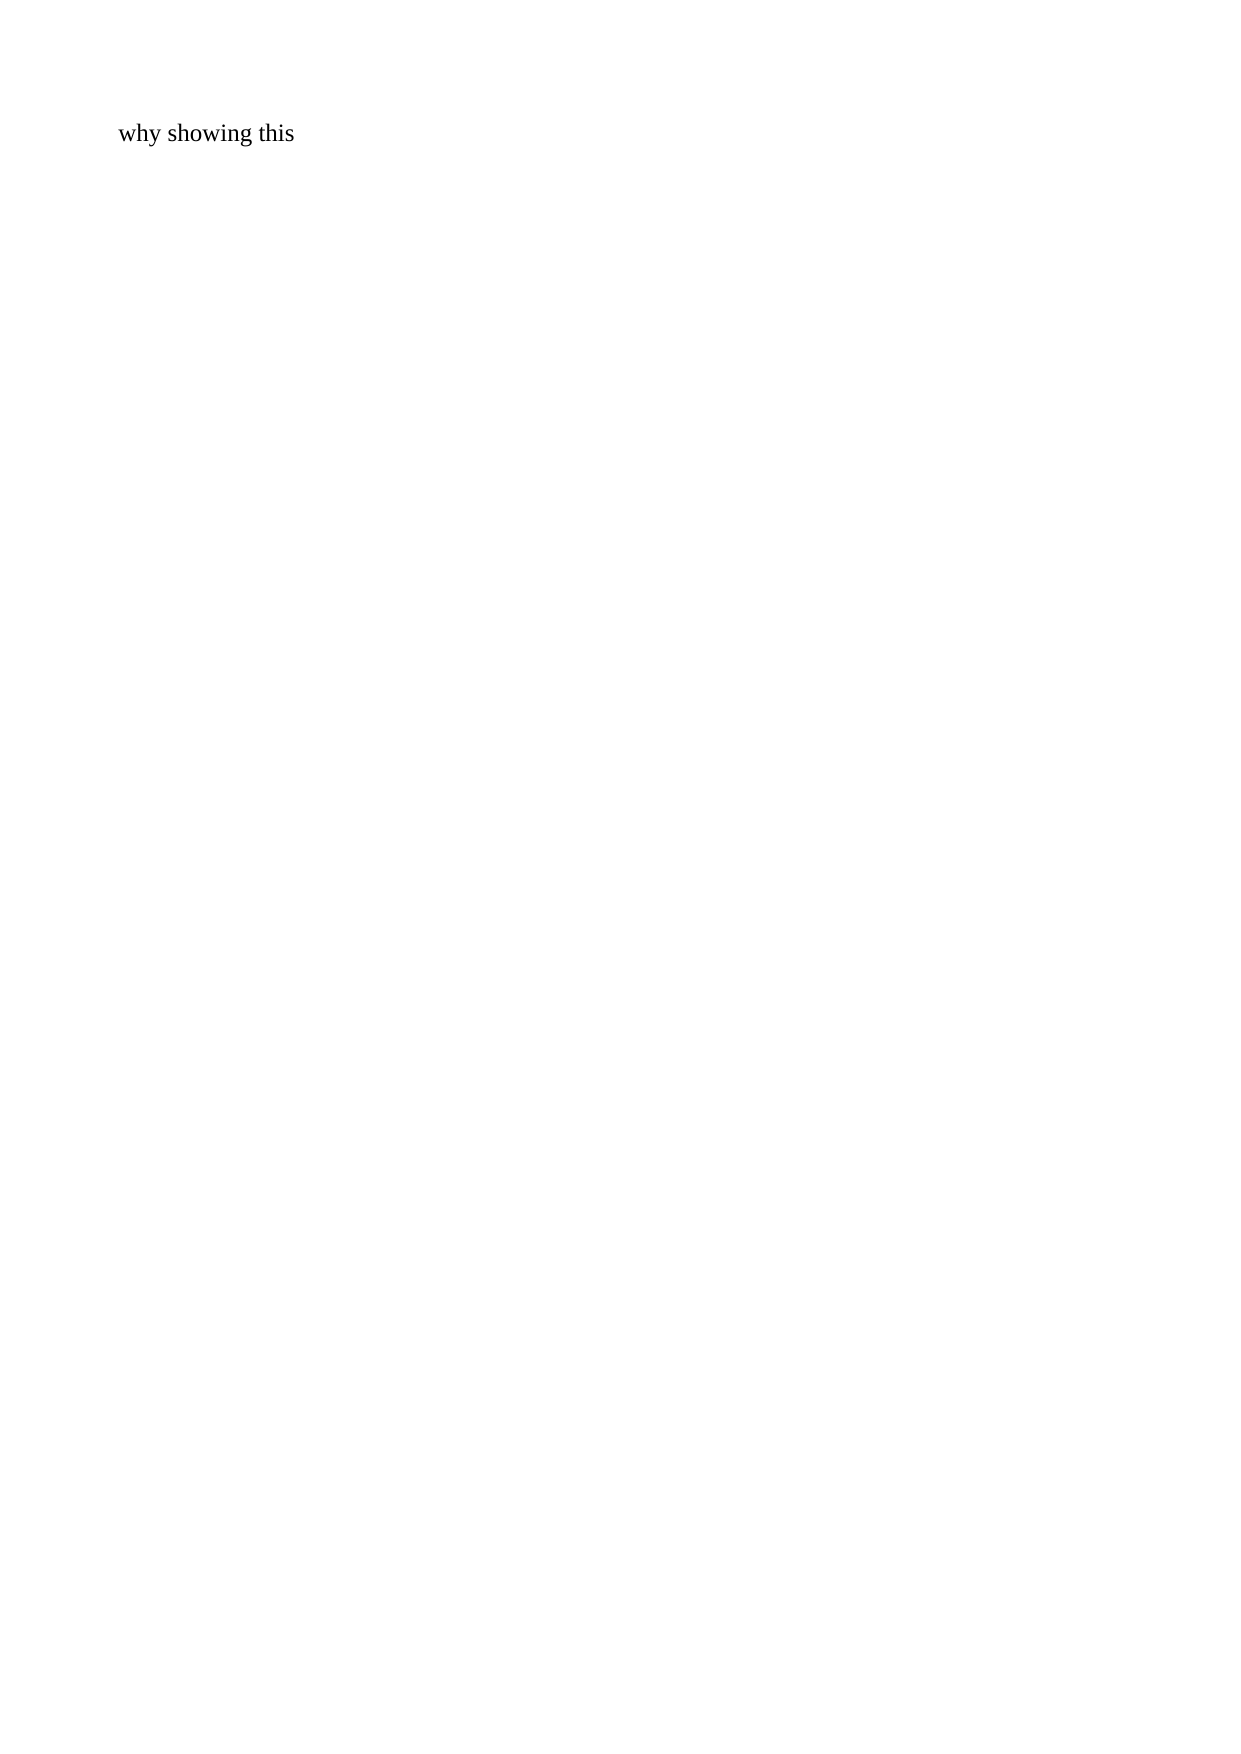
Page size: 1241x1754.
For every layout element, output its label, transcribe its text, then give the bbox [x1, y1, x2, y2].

text why showing this [118, 118, 1122, 147]
